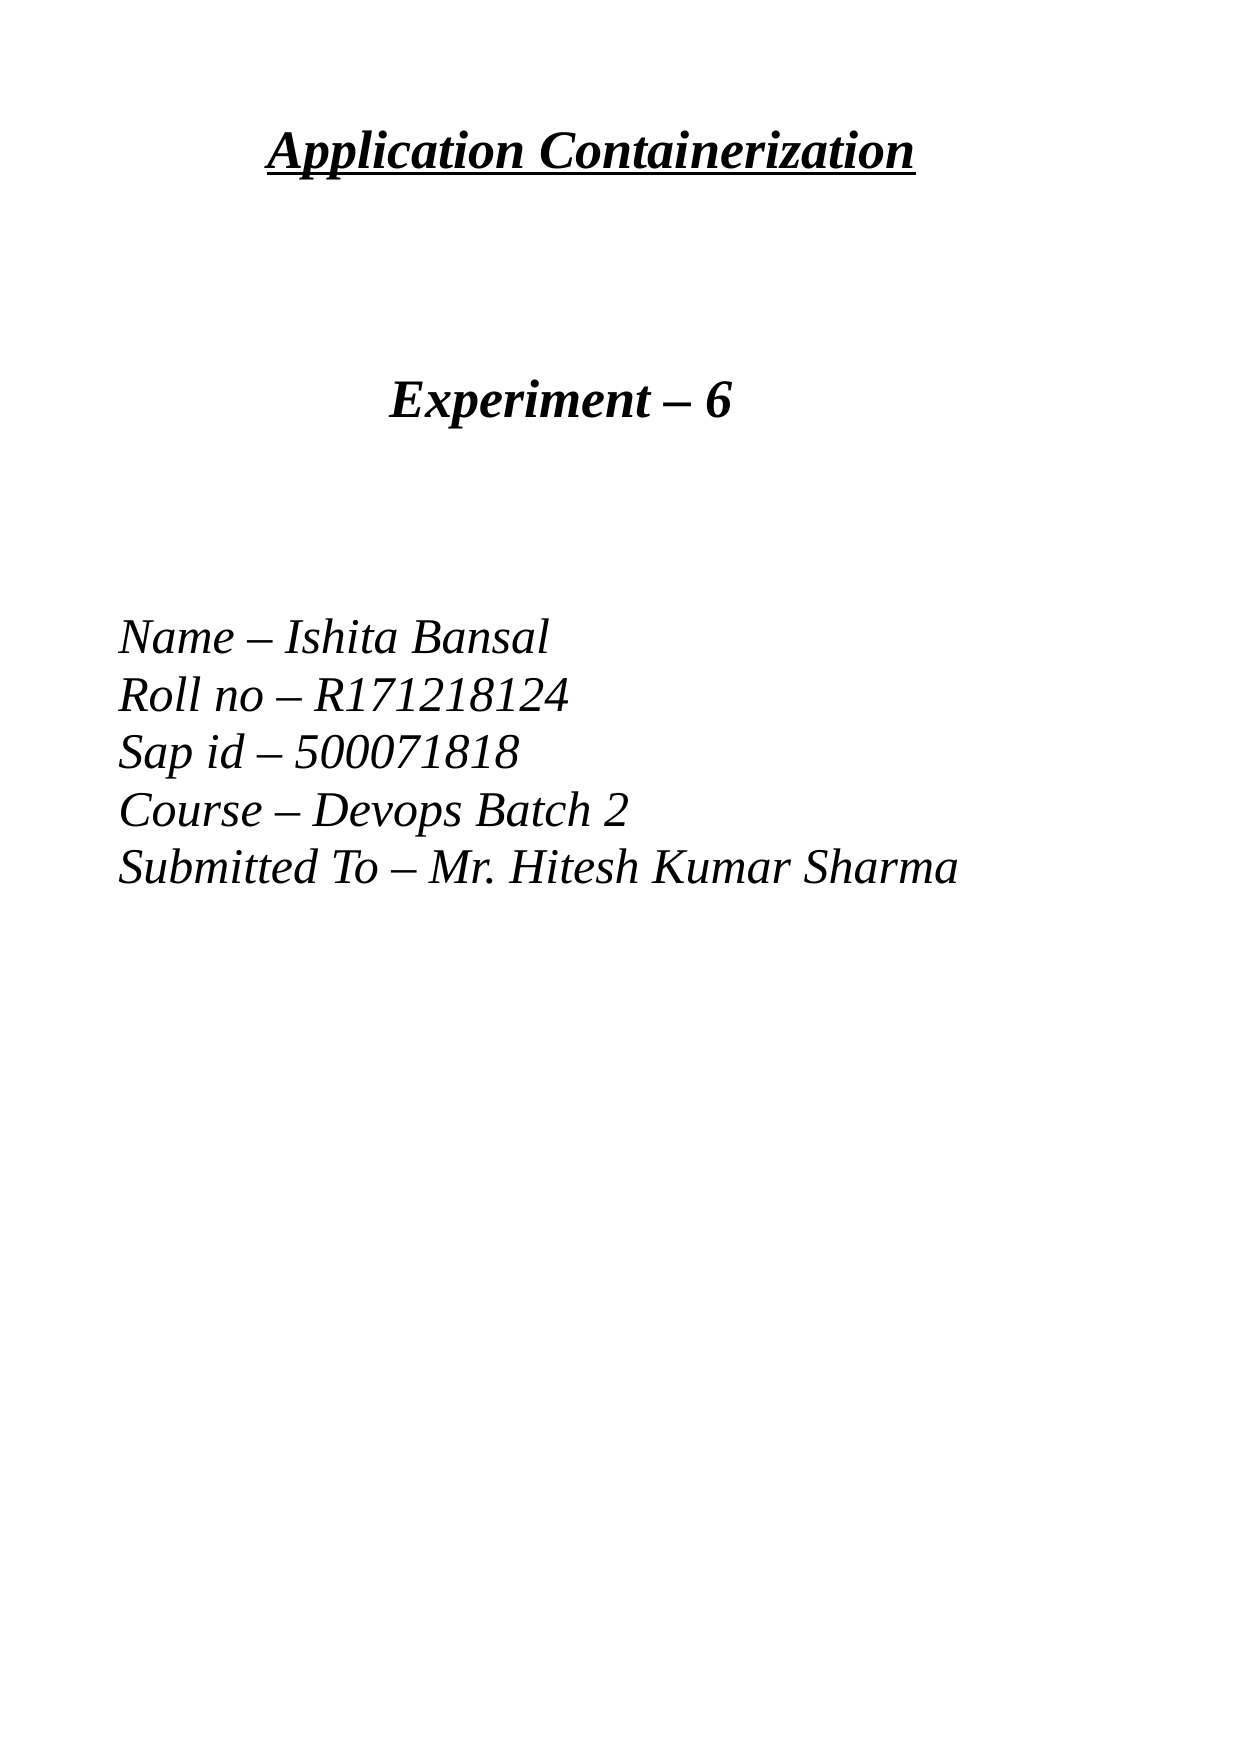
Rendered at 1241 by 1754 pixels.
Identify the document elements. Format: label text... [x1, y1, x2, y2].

text Submitted To – Mr. Hitesh Kumar Sharma [118, 837, 1122, 894]
text Name – Ishita Bansal [118, 607, 1122, 664]
text Course – Devops Batch 2 [118, 779, 1122, 837]
text Roll no – R171218124 [118, 664, 1122, 722]
text Application Containerization [118, 118, 1122, 180]
text Sap id – 500071818 [118, 722, 1122, 779]
text Experiment – 6 [118, 367, 1122, 429]
